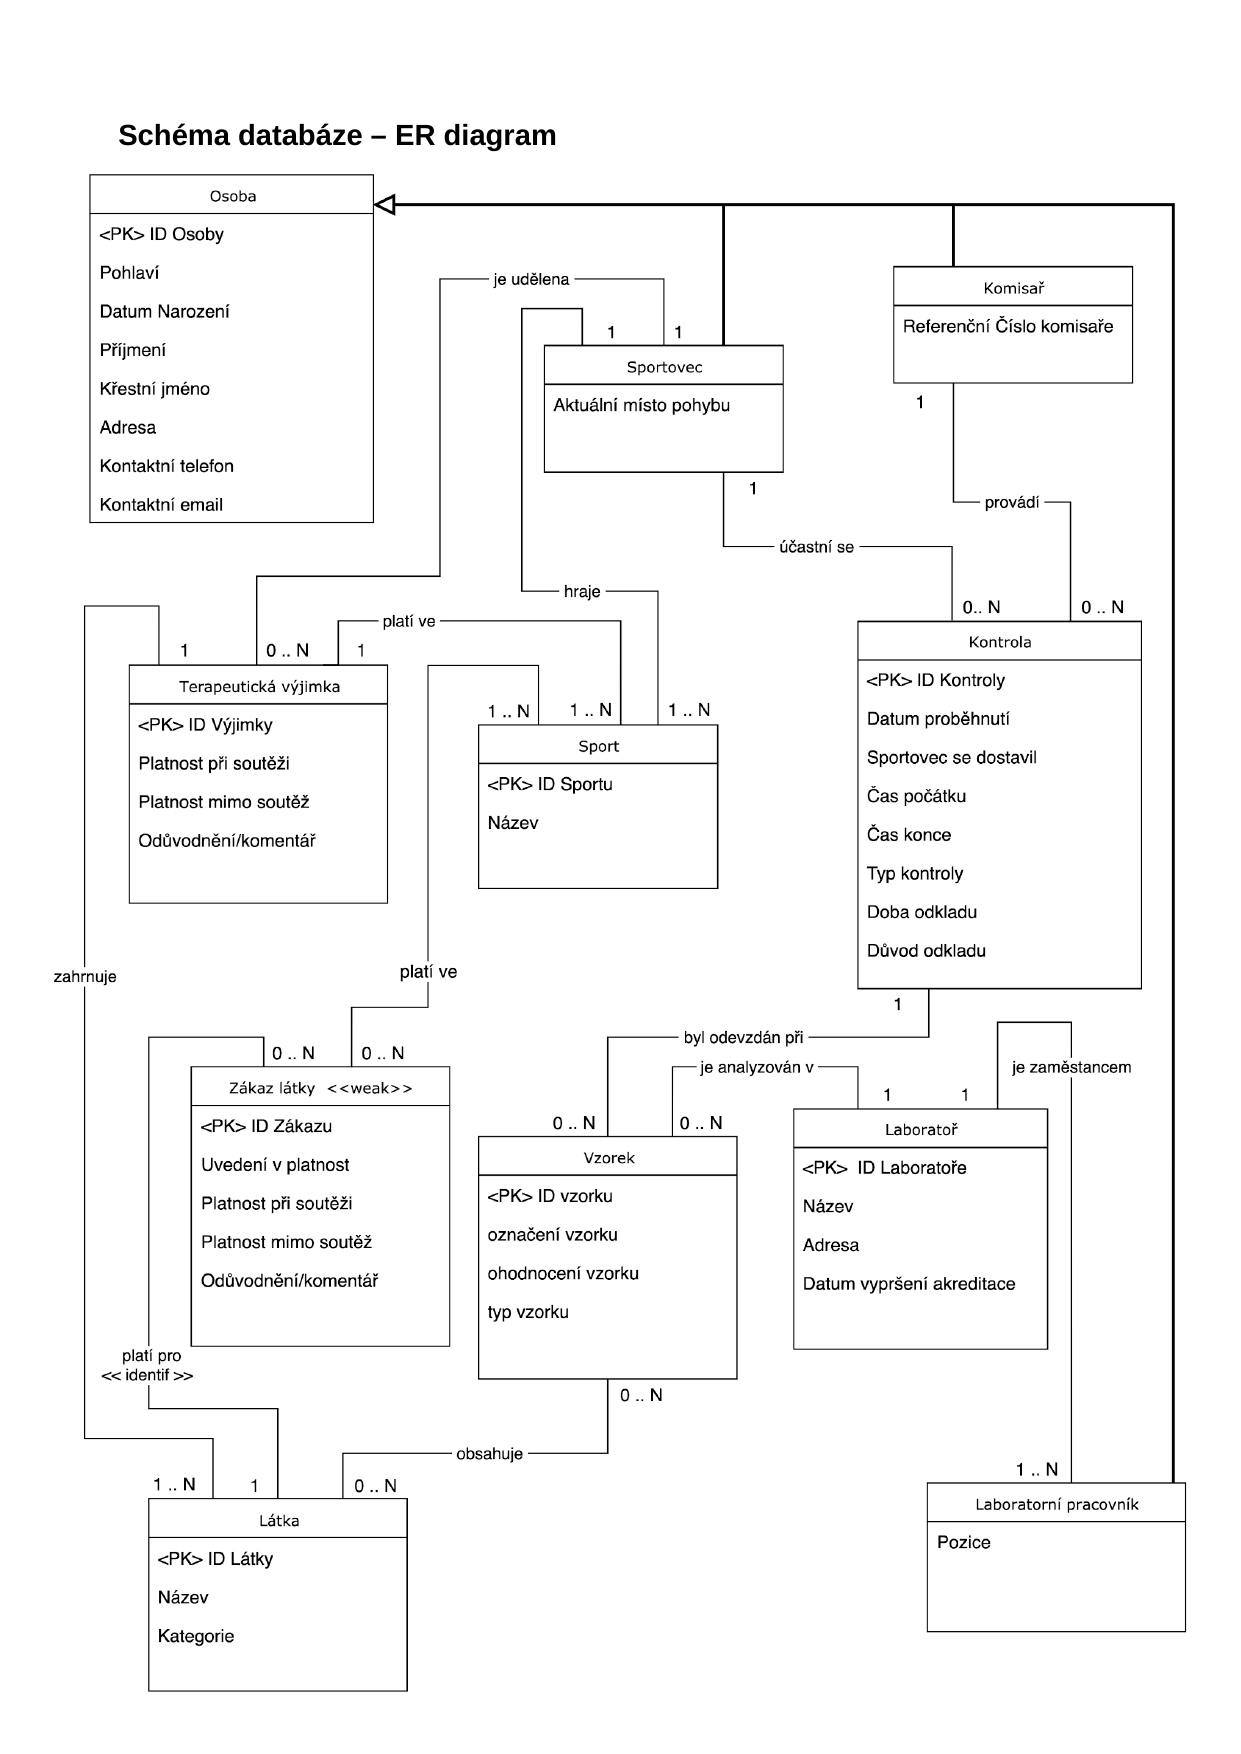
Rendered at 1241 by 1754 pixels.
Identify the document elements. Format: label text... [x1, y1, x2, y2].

subtitle Schéma databáze – ER diagram [118, 118, 1122, 152]
picture [47, 173, 1192, 1692]
